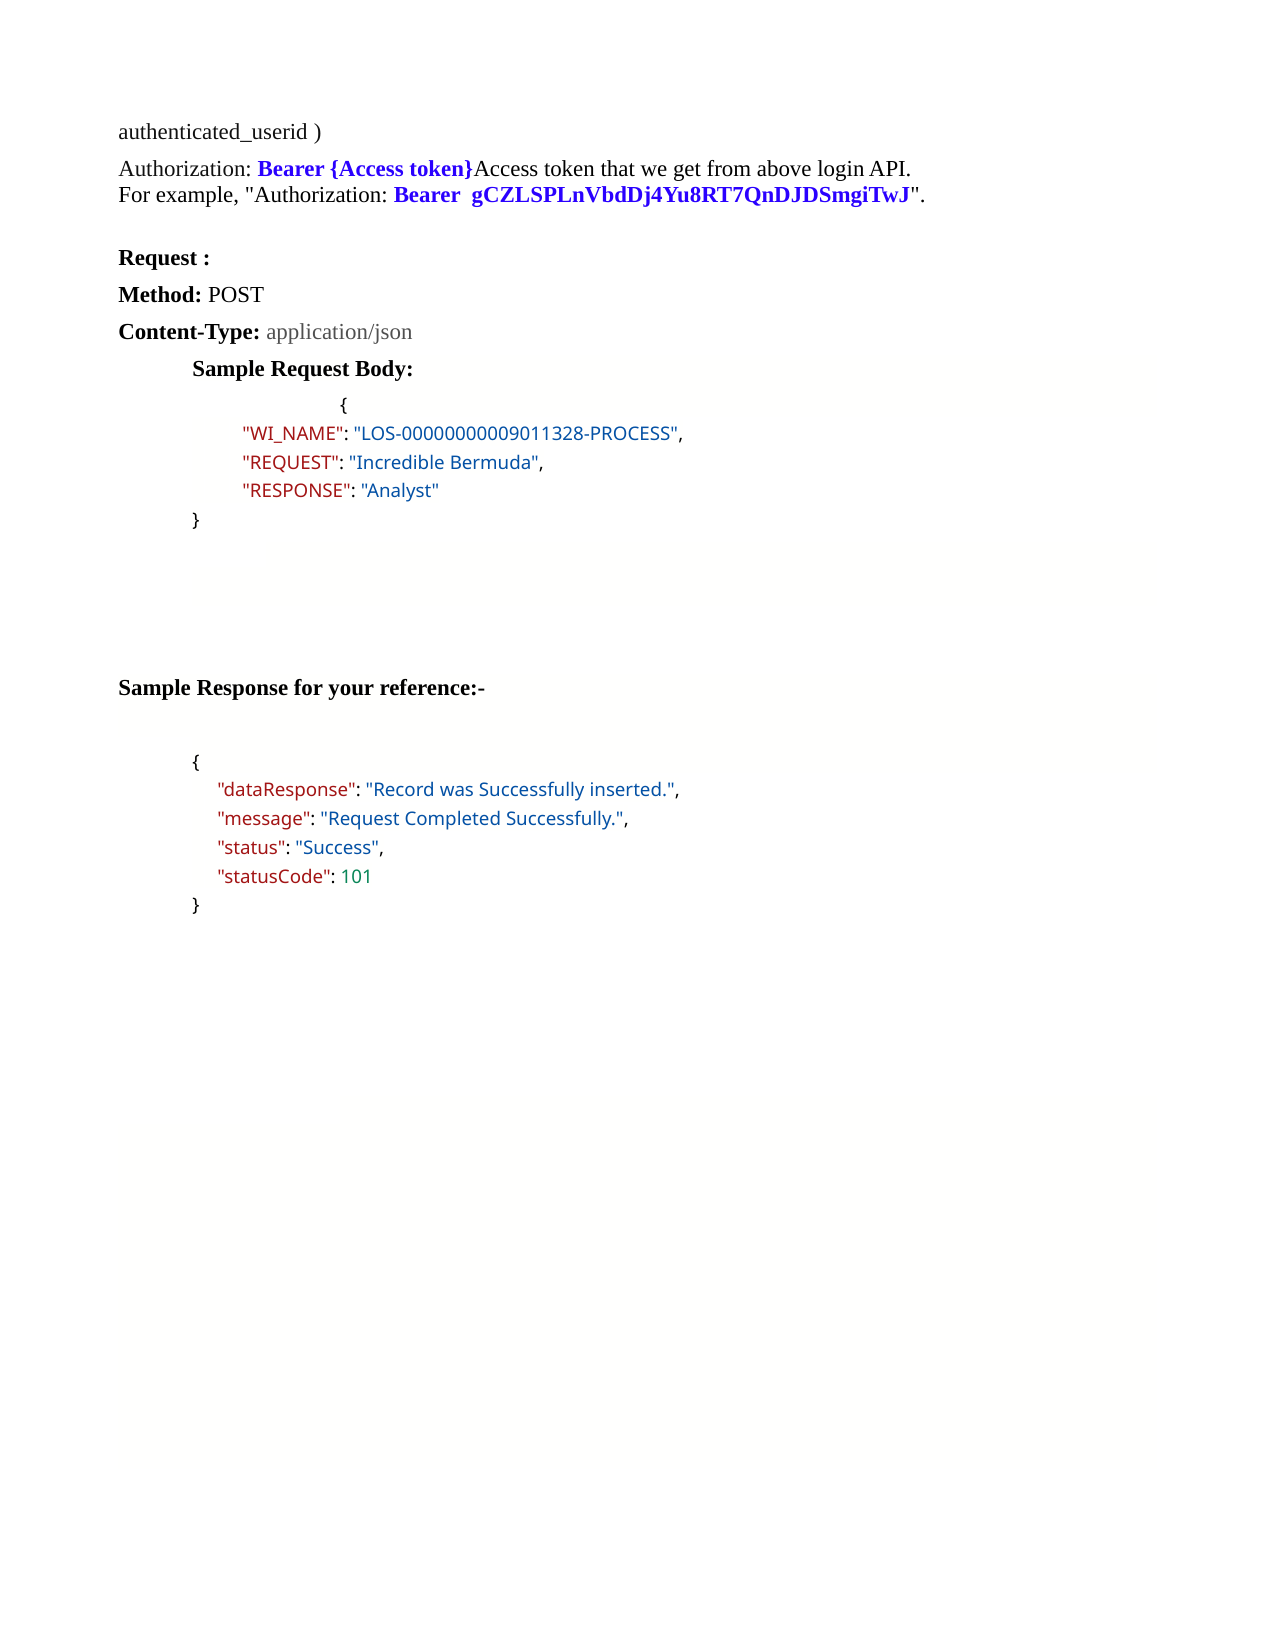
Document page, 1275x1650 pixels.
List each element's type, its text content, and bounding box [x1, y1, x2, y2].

text { [340, 391, 1157, 417]
text { [192, 748, 1157, 773]
text Sample Response for your reference:- [118, 674, 1157, 701]
text "WI_NAME": "LOS-00000000009011328-PROCESS", [192, 417, 1157, 446]
text "message": "Request Completed Successfully.", [192, 802, 1157, 831]
text Method: POST [118, 281, 1157, 307]
text Sample Request Body: [192, 355, 1157, 381]
text "RESPONSE": "Analyst" [192, 474, 1157, 503]
text Request : [118, 218, 1157, 271]
text Content-Type: application/json [118, 318, 1157, 344]
text authenticated_userid ) [118, 118, 1157, 144]
text "dataResponse": "Record was Successfully inserted.", [192, 773, 1157, 802]
text "status": "Success", [192, 831, 1157, 860]
text } [192, 503, 1157, 531]
text Authorization: Bearer {Access token}Access token that we get from above login API. [118, 155, 1157, 181]
text "statusCode": 101 [192, 860, 1157, 888]
text For example, "Authorization: Bearer gCZLSPLnVbdDj4Yu8RT7QnDJDSmgiTwJ". [118, 181, 1157, 208]
text "REQUEST": "Incredible Bermuda", [192, 446, 1157, 474]
text } [192, 888, 1157, 917]
